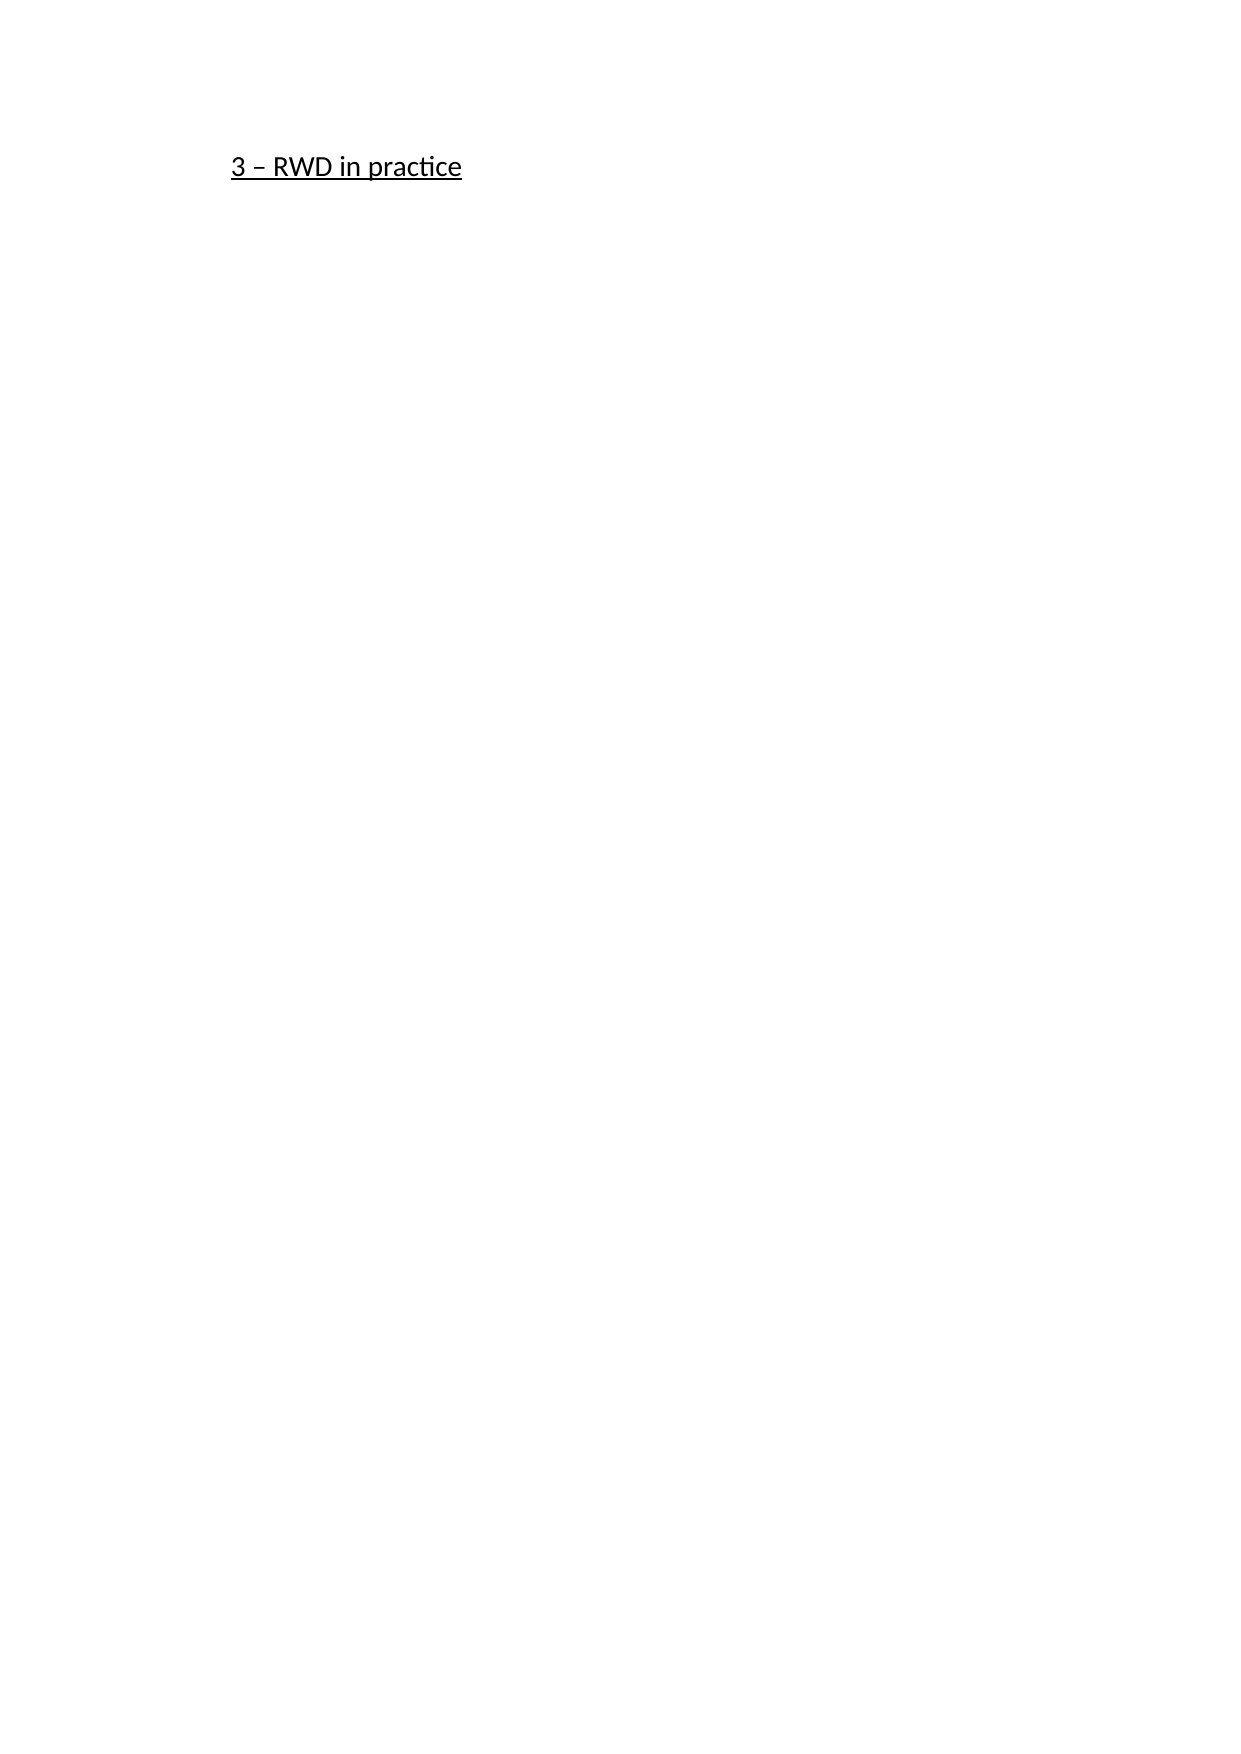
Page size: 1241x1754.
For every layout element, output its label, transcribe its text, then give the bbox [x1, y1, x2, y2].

text 3 – RWD in practice [231, 148, 1122, 183]
